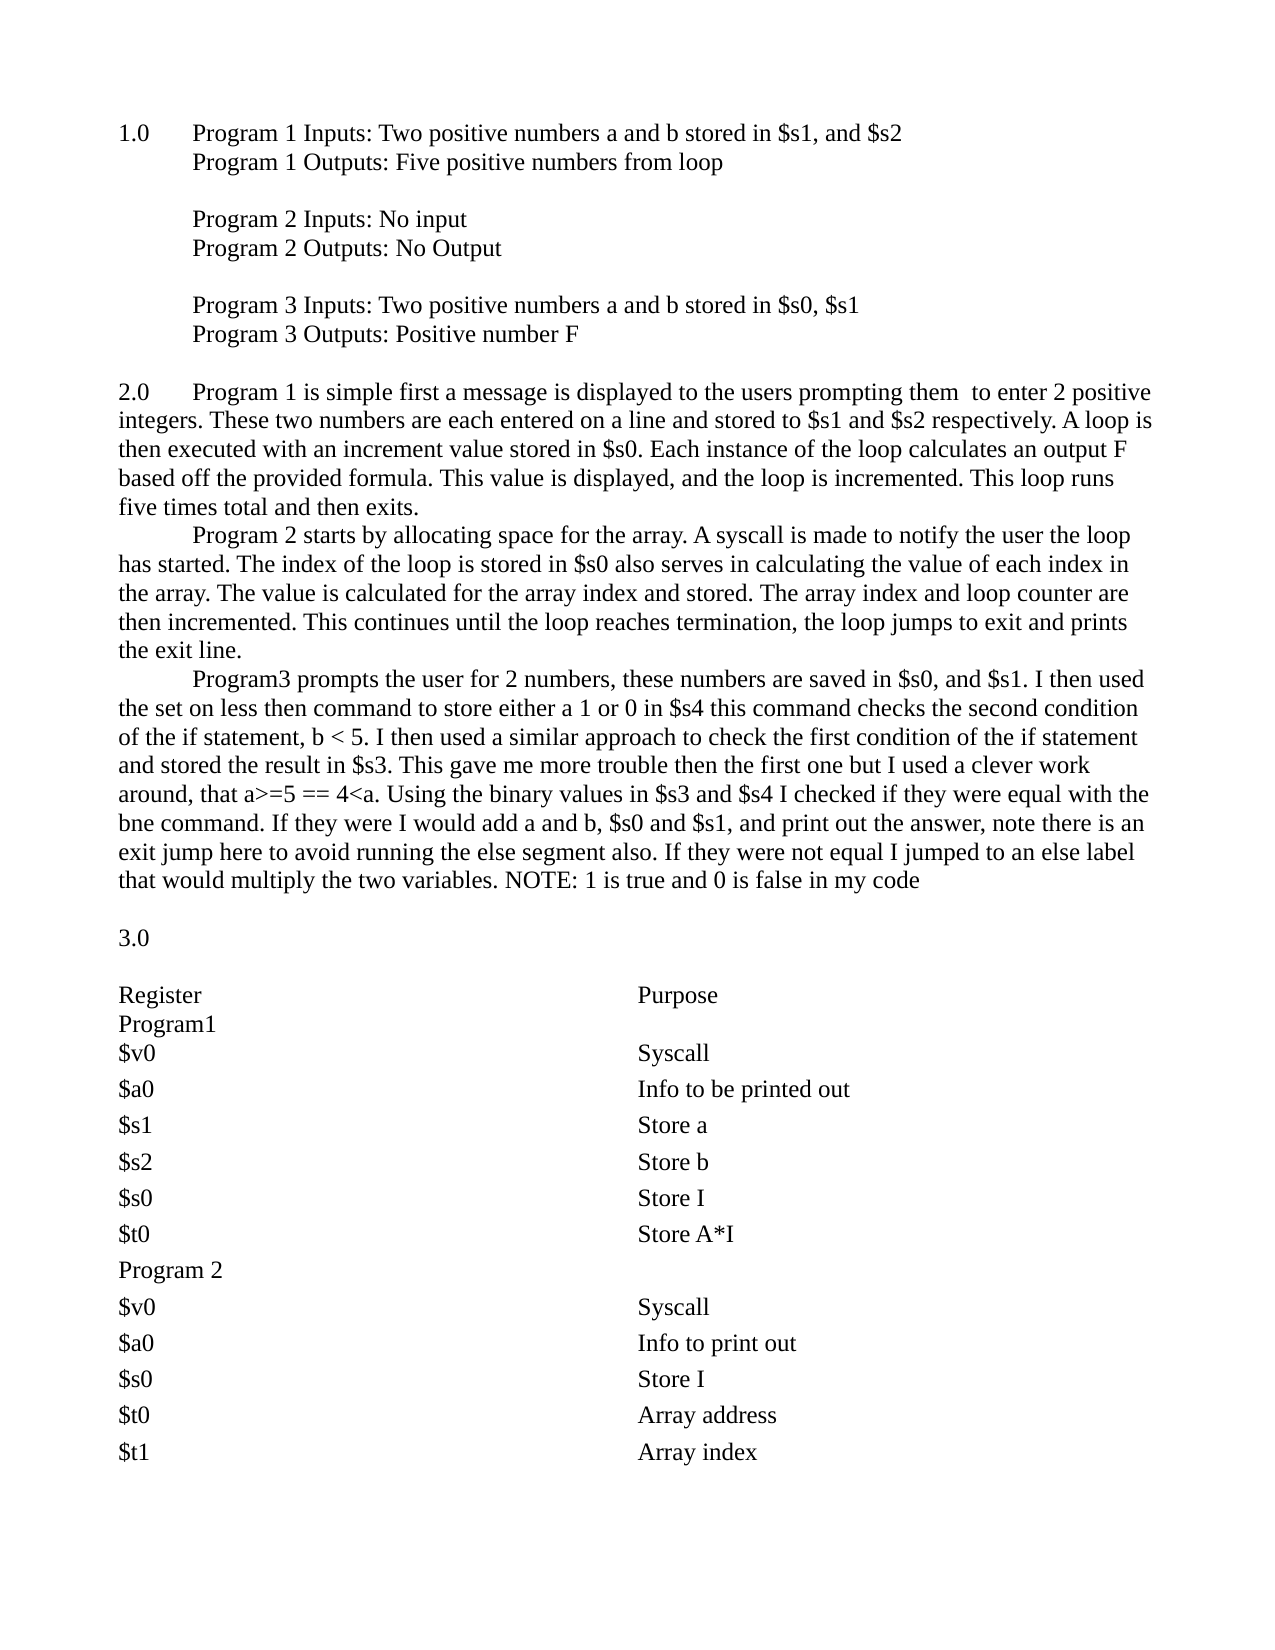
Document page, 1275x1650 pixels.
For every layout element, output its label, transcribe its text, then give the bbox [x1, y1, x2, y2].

table_cell $s0 [118, 1183, 637, 1219]
table_cell [118, 1473, 637, 1509]
table_cell Store A*I [638, 1219, 1157, 1256]
table_cell $a0 [118, 1074, 637, 1111]
table_cell Store I [638, 1183, 1157, 1219]
text Program 2 Outputs: No Output [118, 233, 1157, 262]
table_header Purpose [638, 981, 1157, 1009]
table_cell $t0 [118, 1219, 637, 1256]
table_cell Array address [638, 1401, 1157, 1437]
table_cell Syscall [638, 1292, 1157, 1328]
table_cell Array index [638, 1437, 1157, 1473]
text 1.0 Program 1 Inputs: Two positive numbers a and b stored in $s1, and $s2 [118, 118, 1157, 147]
table_cell $t0 [118, 1401, 637, 1437]
table_cell $s1 [118, 1111, 637, 1147]
text Program 1 Outputs: Five positive numbers from loop [118, 147, 1157, 176]
text 2.0 Program 1 is simple first a message is displayed to the users prompting them to enter 2 positive integers. These two numbers are each entered on a line and stored to $s1 and $s2 respectively. A loop is then executed with an increment value stored in $s0. Each instance of the loop calculates an output F based off the provided formula. This value is displayed, and the loop is incremented. This loop runs five times total and then exits. [118, 377, 1157, 521]
table_cell $v0 [118, 1038, 637, 1074]
table_cell Info to print out [638, 1328, 1157, 1364]
table_cell Program1 [118, 1009, 637, 1038]
table_cell Info to be printed out [638, 1074, 1157, 1111]
text Program 2 starts by allocating space for the array. A syscall is made to notify the user the loop has started. The index of the loop is stored in $s0 also serves in calculating the value of each index in the array. The value is calculated for the array index and stored. The array index and loop counter are then incremented. This continues until the loop reaches termination, the loop jumps to exit and prints the exit line. [118, 521, 1157, 664]
table_cell [638, 1009, 1157, 1038]
text Program3 prompts the user for 2 numbers, these numbers are saved in $s0, and $s1. I then used the set on less then command to store either a 1 or 0 in $s4 this command checks the second condition of the if statement, b < 5. I then used a similar approach to check the first condition of the if statement and stored the result in $s3. This gave me more trouble then the first one but I used a clever work around, that a>=5 == 4<a. Using the binary values in $s3 and $s4 I checked if they were equal with the bne command. If they were I would add a and b, $s0 and $s1, and print out the answer, note there is an exit jump here to avoid running the else segment also. If they were not equal I jumped to an else label that would multiply the two variables. NOTE: 1 is true and 0 is false in my code [118, 664, 1157, 894]
text Program 2 Inputs: No input [118, 204, 1157, 233]
table_cell Store b [638, 1147, 1157, 1183]
table_cell [638, 1256, 1157, 1292]
text 3.0 [118, 923, 1157, 952]
table_cell Syscall [638, 1038, 1157, 1074]
text Program 3 Inputs: Two positive numbers a and b stored in $s0, $s1 [118, 291, 1157, 319]
table_cell Store I [638, 1364, 1157, 1401]
table_cell $t1 [118, 1437, 637, 1473]
table_cell $a0 [118, 1328, 637, 1364]
table_cell Store a [638, 1111, 1157, 1147]
table_cell $s0 [118, 1364, 637, 1401]
table_cell $v0 [118, 1292, 637, 1328]
table_cell Program 2 [118, 1256, 637, 1292]
table_cell $s2 [118, 1147, 637, 1183]
table_header Register [118, 981, 637, 1009]
table_cell [638, 1473, 1157, 1509]
text Program 3 Outputs: Positive number F [118, 319, 1157, 348]
